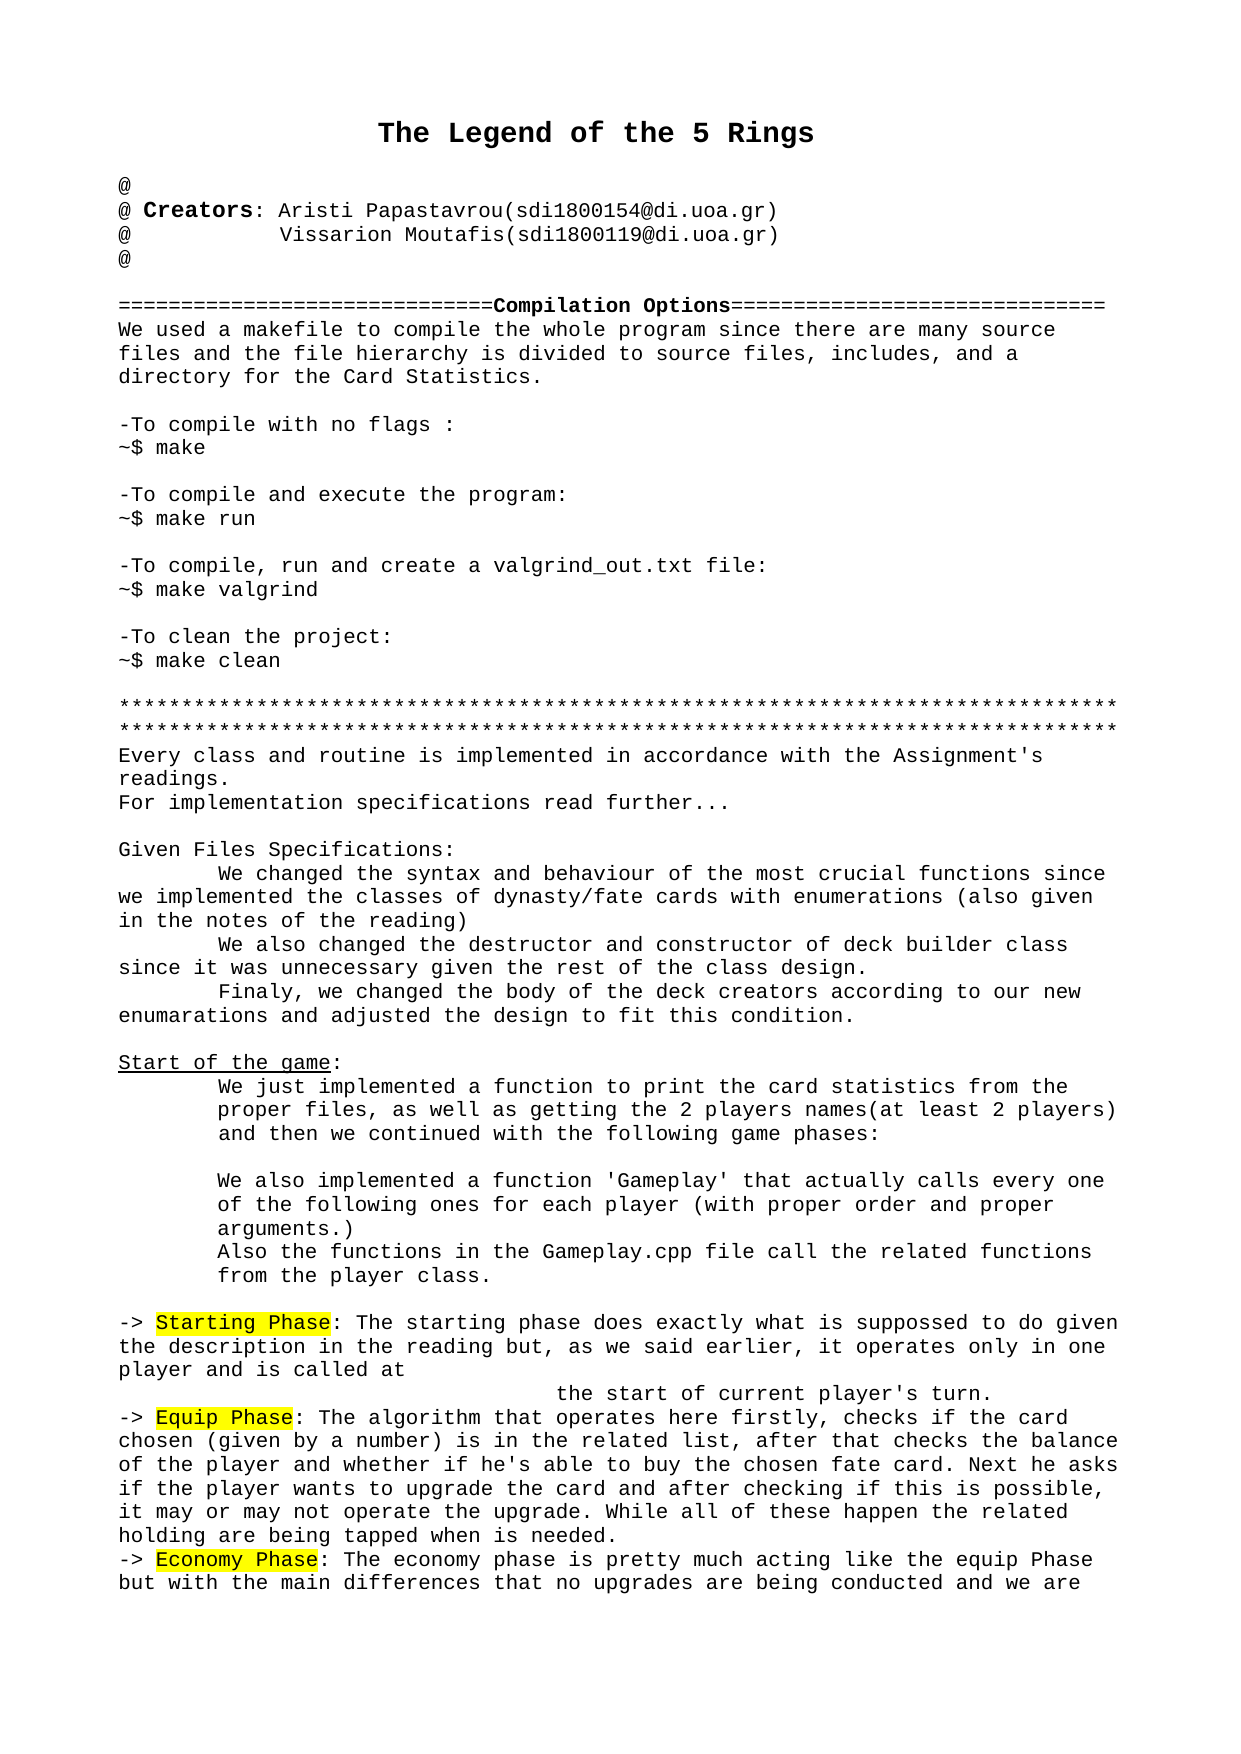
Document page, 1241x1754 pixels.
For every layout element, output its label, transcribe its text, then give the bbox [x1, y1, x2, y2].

text ==============================Compilation Options============================== [118, 272, 1122, 319]
text ~$ make clean [118, 650, 1122, 674]
text @ Creators: Aristi Papastavrou(sdi1800154@di.uoa.gr) @ Vissarion Moutafis(sdi1800119@di.uoa.gr) [118, 198, 1122, 248]
text -> Starting Phase: The starting phase does exactly what is suppossed to do given the description in the reading but, as we said earlier, it operates only in one player and is called at [118, 1312, 1122, 1383]
text We used a makefile to compile the whole program since there are many source files and the file hierarchy is divided to source files, includes, and a directory for the Card Statistics. [118, 319, 1122, 390]
text @ [118, 175, 1122, 198]
text -To clean the project: [118, 626, 1122, 650]
text the start of current player's turn. [118, 1383, 1122, 1407]
text -> Economy Phase: The economy phase is pretty much acting like the equip Phase but with the main differences that no upgrades are being conducted and we are [118, 1548, 1122, 1596]
text and then we continued with the following game phases: [118, 1123, 1122, 1147]
text Finaly, we changed the body of the deck creators according to our new enumarations and adjusted the design to fit this condition. [118, 981, 1122, 1028]
text -> Equip Phase: The algorithm that operates here firstly, checks if the card chosen (given by a number) is in the related list, after that checks the balance of the player and whether if he's able to buy the chosen fate card. Next he asks if the player wants to upgrade the card and after checking if this is possible, it may or may not operate the upgrade. While all of these happen the related holding are being tapped when is needed. [118, 1407, 1122, 1548]
text For implementation specifications read further... [118, 792, 1122, 816]
text -To compile with no flags : [118, 413, 1122, 437]
text We also changed the destructor and constructor of deck builder class since it was unnecessary given the rest of the class design. [118, 934, 1122, 981]
text **************************************************************************************************************************************************************** [118, 697, 1122, 744]
text The Legend of the 5 Rings [118, 118, 1122, 151]
text -To compile and execute the program: [118, 484, 1122, 508]
text @ [118, 248, 1122, 272]
text Every class and routine is implemented in accordance with the Assignment's readings. [118, 744, 1122, 792]
text Start of the game: [118, 1052, 1122, 1076]
text We also implemented a function 'Gameplay' that actually calls every one of the following ones for each player (with proper order and proper arguments.) [118, 1170, 1122, 1241]
text ~$ make valgrind [118, 579, 1122, 603]
text -To compile, run and create a valgrind_out.txt file: [118, 555, 1122, 579]
text ~$ make [118, 437, 1122, 461]
text We changed the syntax and behaviour of the most crucial functions since we implemented the classes of dynasty/fate cards with enumerations (also given in the notes of the reading) [118, 863, 1122, 934]
text ~$ make run [118, 508, 1122, 532]
text We just implemented a function to print the card statistics from the proper files, as well as getting the 2 players names(at least 2 players) [118, 1076, 1122, 1123]
text Given Files Specifications: [118, 839, 1122, 863]
text Also the functions in the Gameplay.cpp file call the related functions from the player class. [118, 1241, 1122, 1288]
